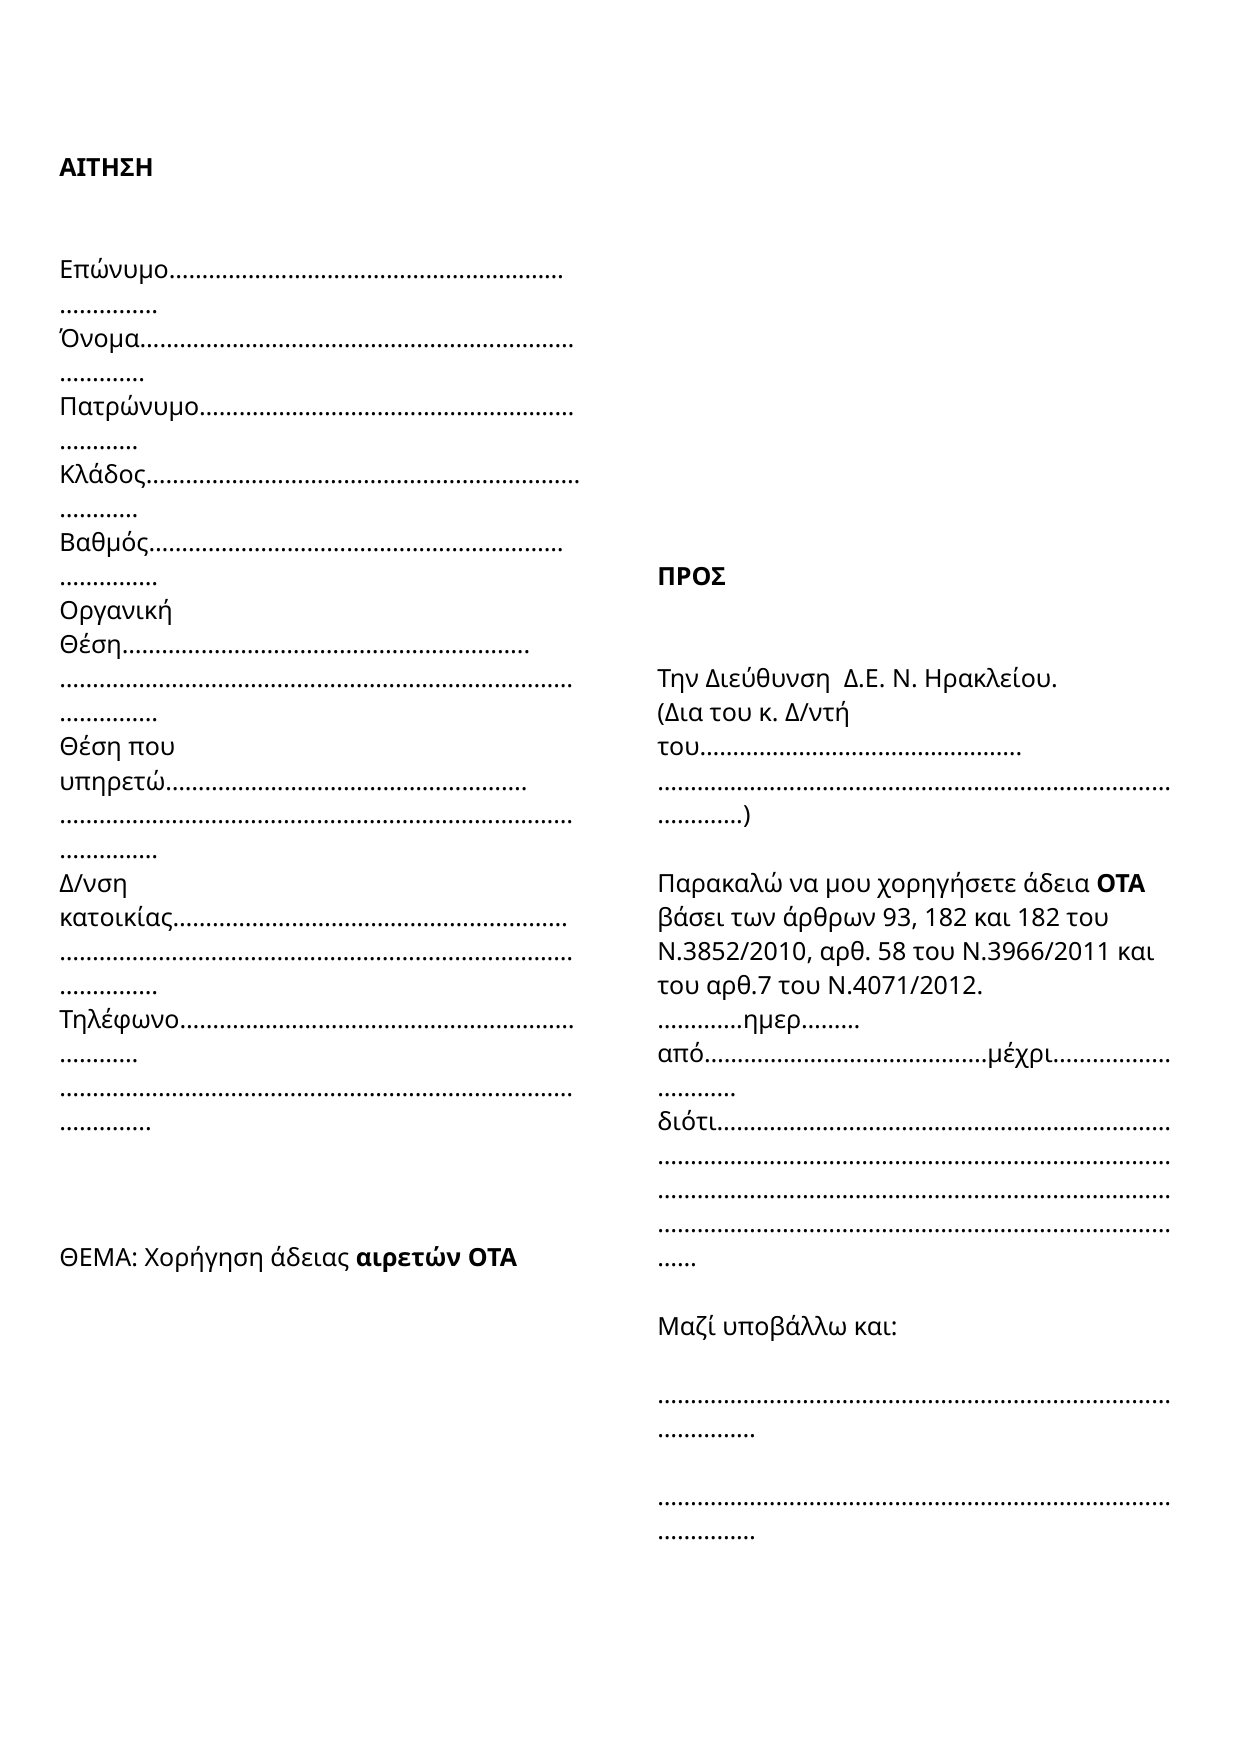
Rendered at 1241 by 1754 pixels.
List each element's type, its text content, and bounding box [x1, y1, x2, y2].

text Βαθμός…………………………………………………………………… [59, 525, 583, 593]
text ………………………………………………………………………………… [59, 797, 583, 865]
text Τηλέφωνο……………………………………………………………… [59, 1002, 583, 1070]
text ΘΕΜΑ: Χορήγηση άδειας αιρετών OTA [59, 1240, 583, 1274]
text Οργανική Θέση…………………………………………………….. [59, 593, 583, 661]
text ………………………………………………………………………………… [59, 661, 583, 729]
text ……………………………………………………………………………….. [59, 1070, 583, 1138]
text Την Διεύθυνση Δ.Ε. Ν. Ηρακλείου. [657, 661, 1181, 695]
text Θέση που υπηρετώ………………………………………………. [59, 729, 583, 797]
text Δ/νση κατοικίας…………………………………………………… [59, 865, 583, 933]
text Μαζί υποβάλλω και: [657, 1308, 1181, 1342]
text ………………………………………………………………………………… [657, 1376, 1181, 1444]
text Όνομα……………………………………………………………………. [59, 320, 583, 388]
text ………………………………………………………………………………… [59, 933, 583, 1002]
text ΠΡΟΣ [657, 559, 1181, 593]
text Πατρώνυμο…………………………………………………………… [59, 388, 583, 457]
text Επώνυμο………………………………………………………………… [59, 252, 583, 320]
text ………………………………………………………………………………… [657, 1478, 1181, 1547]
text ΑΙΤΗΣΗ [59, 150, 583, 218]
text Κλάδος…………………………………………………………………… [59, 457, 583, 525]
text (Δια του κ. Δ/ντή του…………………………………………. [657, 695, 1181, 763]
text ……………………………………………………………………………….) [657, 763, 1181, 831]
text Παρακαλώ να μου χορηγήσετε άδεια OTA βάσει των άρθρων 93, 182 και 182 του Ν.3852/2010, αρθ. 58 του Ν.3966/2011 και του αρθ.7 του Ν.4071/2012. ………….ημερ………από…………………………………….μέχρι…………………………διότι………………………………………………………………………………………………………………………………………………………………………………………………………………………………………………………………………………… [657, 865, 1181, 1274]
